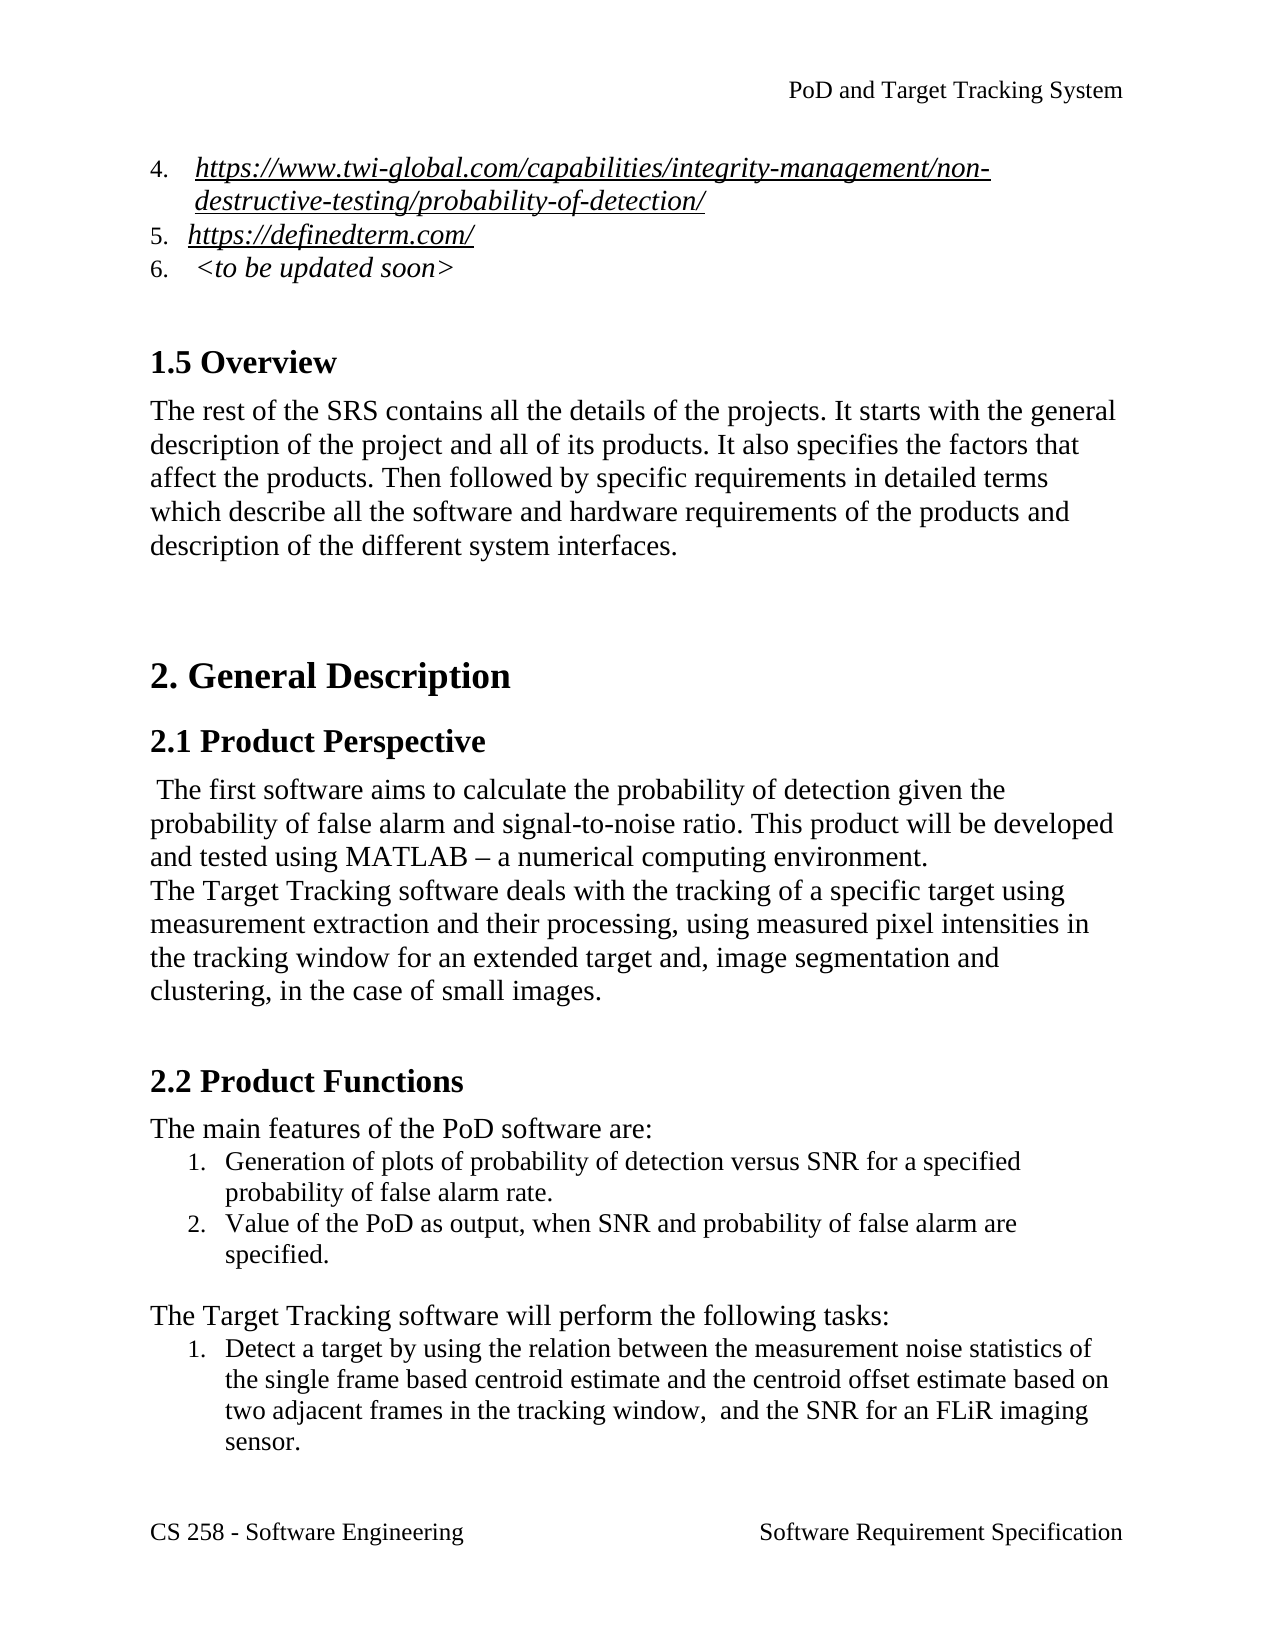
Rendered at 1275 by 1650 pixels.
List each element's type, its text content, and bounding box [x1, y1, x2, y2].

subtitle 1.5 Overview [150, 343, 1125, 381]
list https://www.twi-global.com/capabilities/integrity-management/non-destructive-testing/probability-of-detection/ [150, 150, 1125, 217]
text The main features of the PoD software are: [150, 1112, 1125, 1145]
list https://definedterm.com/ [150, 217, 1125, 251]
list Value of the PoD as output, when SNR and probability of false alarm are specified. [187, 1207, 1125, 1270]
subtitle 2.2 Product Functions [150, 1061, 1125, 1099]
subtitle 2. General Description [150, 653, 1125, 696]
text The rest of the SRS contains all the details of the projects. It starts with the general description of the project and all of its products. It also specifies the factors that affect the products. Then followed by specific requirements in detailed terms which describe all the software and hardware requirements of the products and description of the different system interfaces. [150, 393, 1125, 561]
text The Target Tracking software will perform the following tasks: [150, 1298, 1125, 1332]
text The first software aims to calculate the probability of detection given the probability of false alarm and signal-to-noise ratio. This product will be developed and tested using MATLAB – a numerical computing environment. [150, 772, 1125, 873]
list <to be updated soon> [150, 251, 1125, 284]
subtitle 2.1 Product Perspective [150, 721, 1125, 760]
text The Target Tracking software deals with the tracking of a specific target using measurement extraction and their processing, using measured pixel intensities in the tracking window for an extended target and, image segmentation and clustering, in the case of small images. [150, 873, 1125, 1007]
list Detect a target by using the relation between the measurement noise statistics of the single frame based centroid estimate and the centroid offset estimate based on two adjacent frames in the tracking window, and the SNR for an FLiR imaging sensor. [187, 1332, 1125, 1457]
list Generation of plots of probability of detection versus SNR for a specified probability of false alarm rate. [187, 1145, 1125, 1207]
